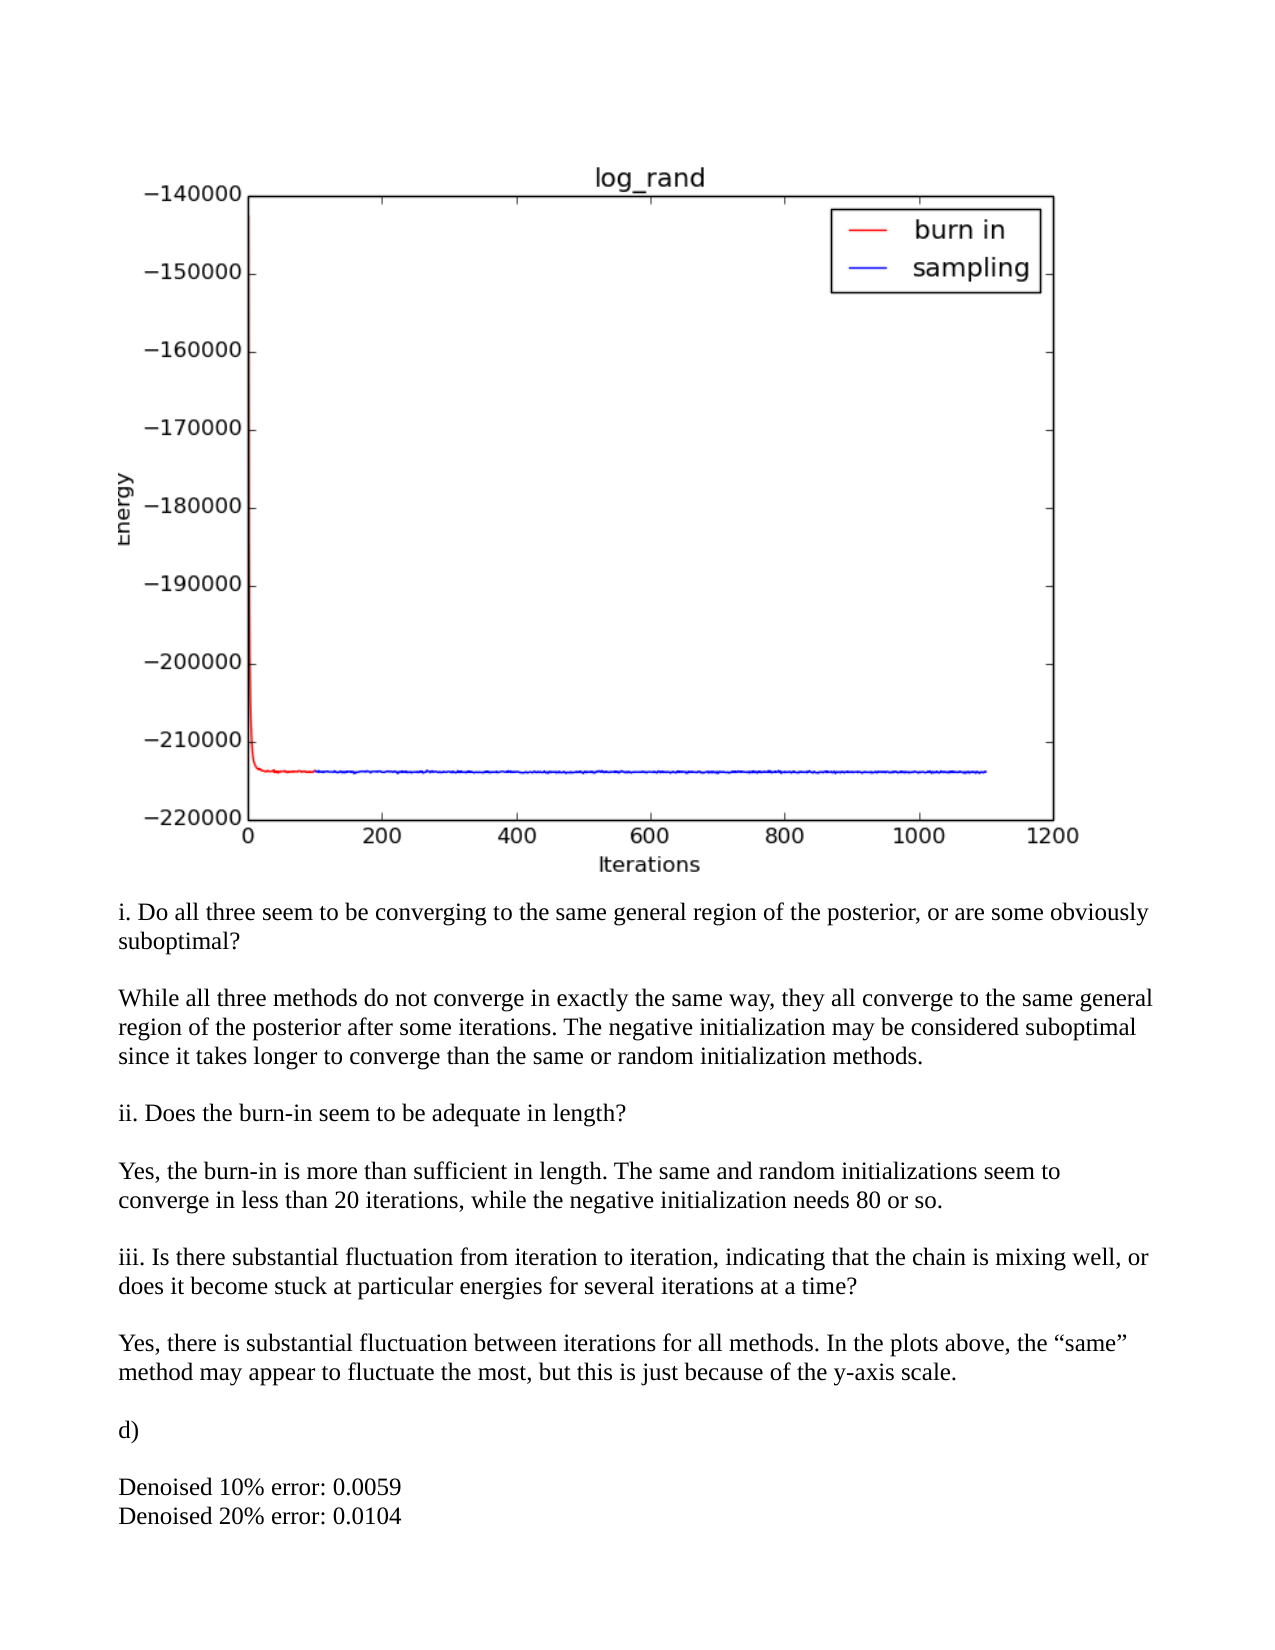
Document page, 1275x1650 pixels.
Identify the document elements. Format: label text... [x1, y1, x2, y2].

text d) [118, 1415, 1157, 1443]
text Yes, the burn-in is more than sufficient in length. The same and random initializations seem to converge in less than 20 iterations, while the negative initialization needs 80 or so. [118, 1156, 1157, 1213]
text Denoised 10% error: 0.0059 [118, 1472, 1157, 1501]
text ii. Does the burn-in seem to be adequate in length? [118, 1098, 1157, 1127]
text i. Do all three seem to be converging to the same general region of the posterior, or are some obviously suboptimal? [118, 898, 1157, 955]
text Denoised 20% error: 0.0104 [118, 1501, 1157, 1530]
picture [118, 118, 1157, 898]
text While all three methods do not converge in exactly the same way, they all converge to the same general region of the posterior after some iterations. The negative initialization may be considered suboptimal since it takes longer to converge than the same or random initialization methods. [118, 983, 1157, 1070]
text Yes, there is substantial fluctuation between iterations for all methods. In the plots above, the “same” method may appear to fluctuate the most, but this is just because of the y-axis scale. [118, 1328, 1157, 1386]
text iii. Is there substantial fluctuation from iteration to iteration, indicating that the chain is mixing well, or does it become stuck at particular energies for several iterations at a time? [118, 1242, 1157, 1300]
